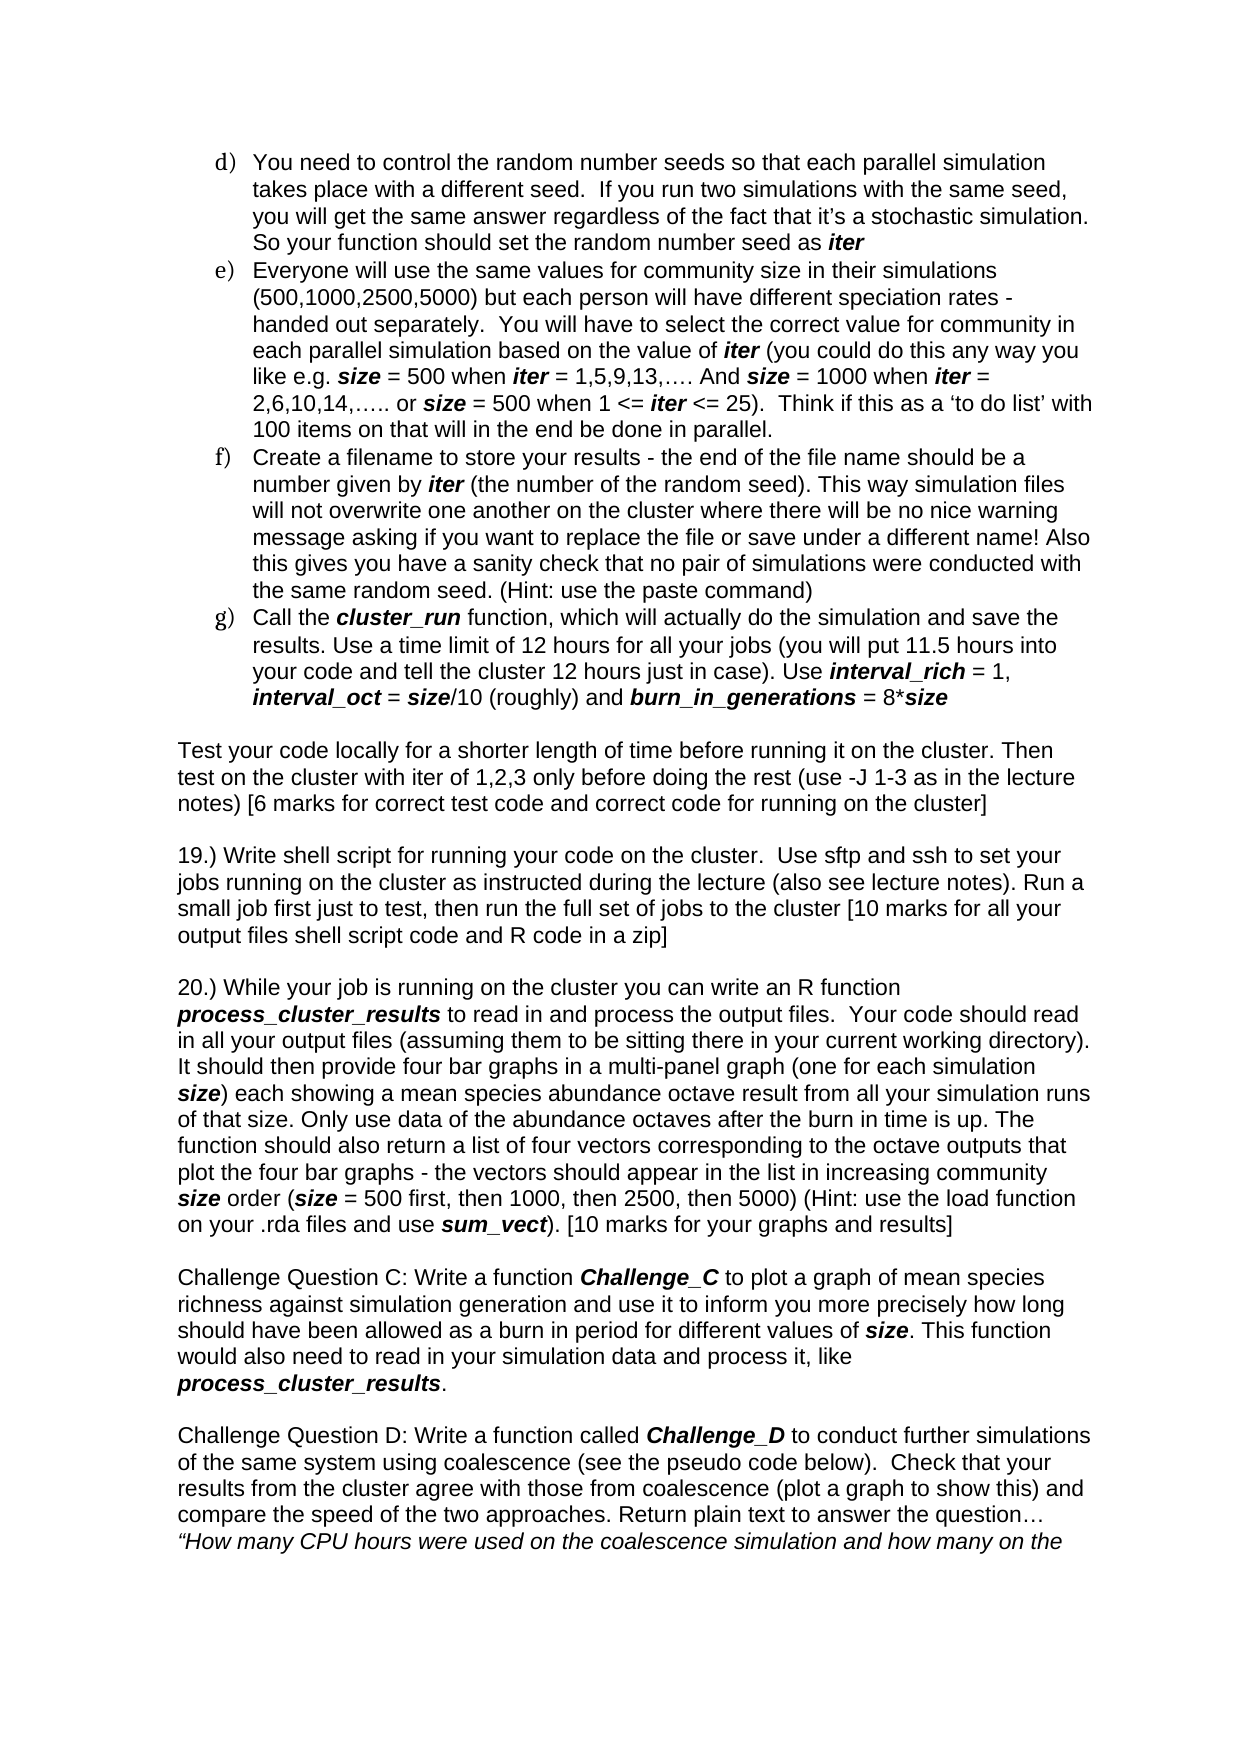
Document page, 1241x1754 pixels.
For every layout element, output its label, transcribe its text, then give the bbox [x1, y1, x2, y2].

text Test your code locally for a shorter length of time before running it on the cluster. Then test on the cluster with iter of 1,2,3 only before doing the rest (use -J 1-3 as in the lecture notes) [6 marks for correct test code and correct code for running on the cluster] [177, 737, 1092, 816]
list Everyone will use the same values for community size in their simulations (500,1000,2500,5000) but each person will have different speciation rates - handed out separately. You will have to select the correct value for community in each parallel simulation based on the value of iter (you could do this any way you like e.g. size = 500 when iter = 1,5,9,13,…. And size = 1000 when iter = 2,6,10,14,….. or size = 500 when 1 <= iter <= 25). Think if this as a ‘to do list’ with 100 items on that will in the end be done in parallel. [215, 256, 1092, 442]
list Create a filename to store your results - the end of the file name should be a number given by iter (the number of the random seed). This way simulation files will not overwrite one another on the cluster where there will be no nice warning message asking if you want to replace the file or save under a different name! Also this gives you have a sanity check that no pair of simulations were conducted with the same random seed. (Hint: use the paste command) [215, 442, 1092, 603]
text Challenge Question D: Write a function called Challenge_D to conduct further simulations of the same system using coalescence (see the pseudo code below). Check that your results from the cluster agree with those from coalescence (plot a graph to show this) and compare the speed of the two approaches. Return plain text to answer the question… “How many CPU hours were used on the coalescence simulation and how many on the [177, 1422, 1092, 1554]
list You need to control the random number seeds so that each parallel simulation takes place with a different seed. If you run two simulations with the same seed, you will get the same answer regardless of the fact that it’s a stochastic simulation. So your function should set the random number seed as iter [215, 148, 1092, 256]
text 20.) While your job is running on the cluster you can write an R function process_cluster_results to read in and process the output files. Your code should read in all your output files (assuming them to be sitting there in your current working directory). It should then provide four bar graphs in a multi-panel graph (one for each simulation size) each showing a mean species abundance octave result from all your simulation runs of that size. Only use data of the abundance octaves after the burn in time is up. The function should also return a list of four vectors corresponding to the octave outputs that plot the four bar graphs - the vectors should appear in the list in increasing community size order (size = 500 first, then 1000, then 2500, then 5000) (Hint: use the load function on your .rda files and use sum_vect). [10 marks for your graphs and results] [177, 974, 1092, 1238]
list Call the cluster_run function, which will actually do the simulation and save the results. Use a time limit of 12 hours for all your jobs (you will put 11.5 hours into your code and tell the cluster 12 hours just in case). Use interval_rich = 1, interval_oct = size/10 (roughly) and burn_in_generations = 8*size [215, 603, 1092, 711]
text 19.) Write shell script for running your code on the cluster. Use sftp and ssh to set your jobs running on the cluster as instructed during the lecture (also see lecture notes). Run a small job first just to test, then run the full set of jobs to the cluster [10 marks for all your output files shell script code and R code in a zip] [177, 842, 1092, 948]
text Challenge Question C: Write a function Challenge_C to plot a graph of mean species richness against simulation generation and use it to inform you more precisely how long should have been allowed as a burn in period for different values of size. This function would also need to read in your simulation data and process it, like process_cluster_results. [177, 1264, 1092, 1396]
